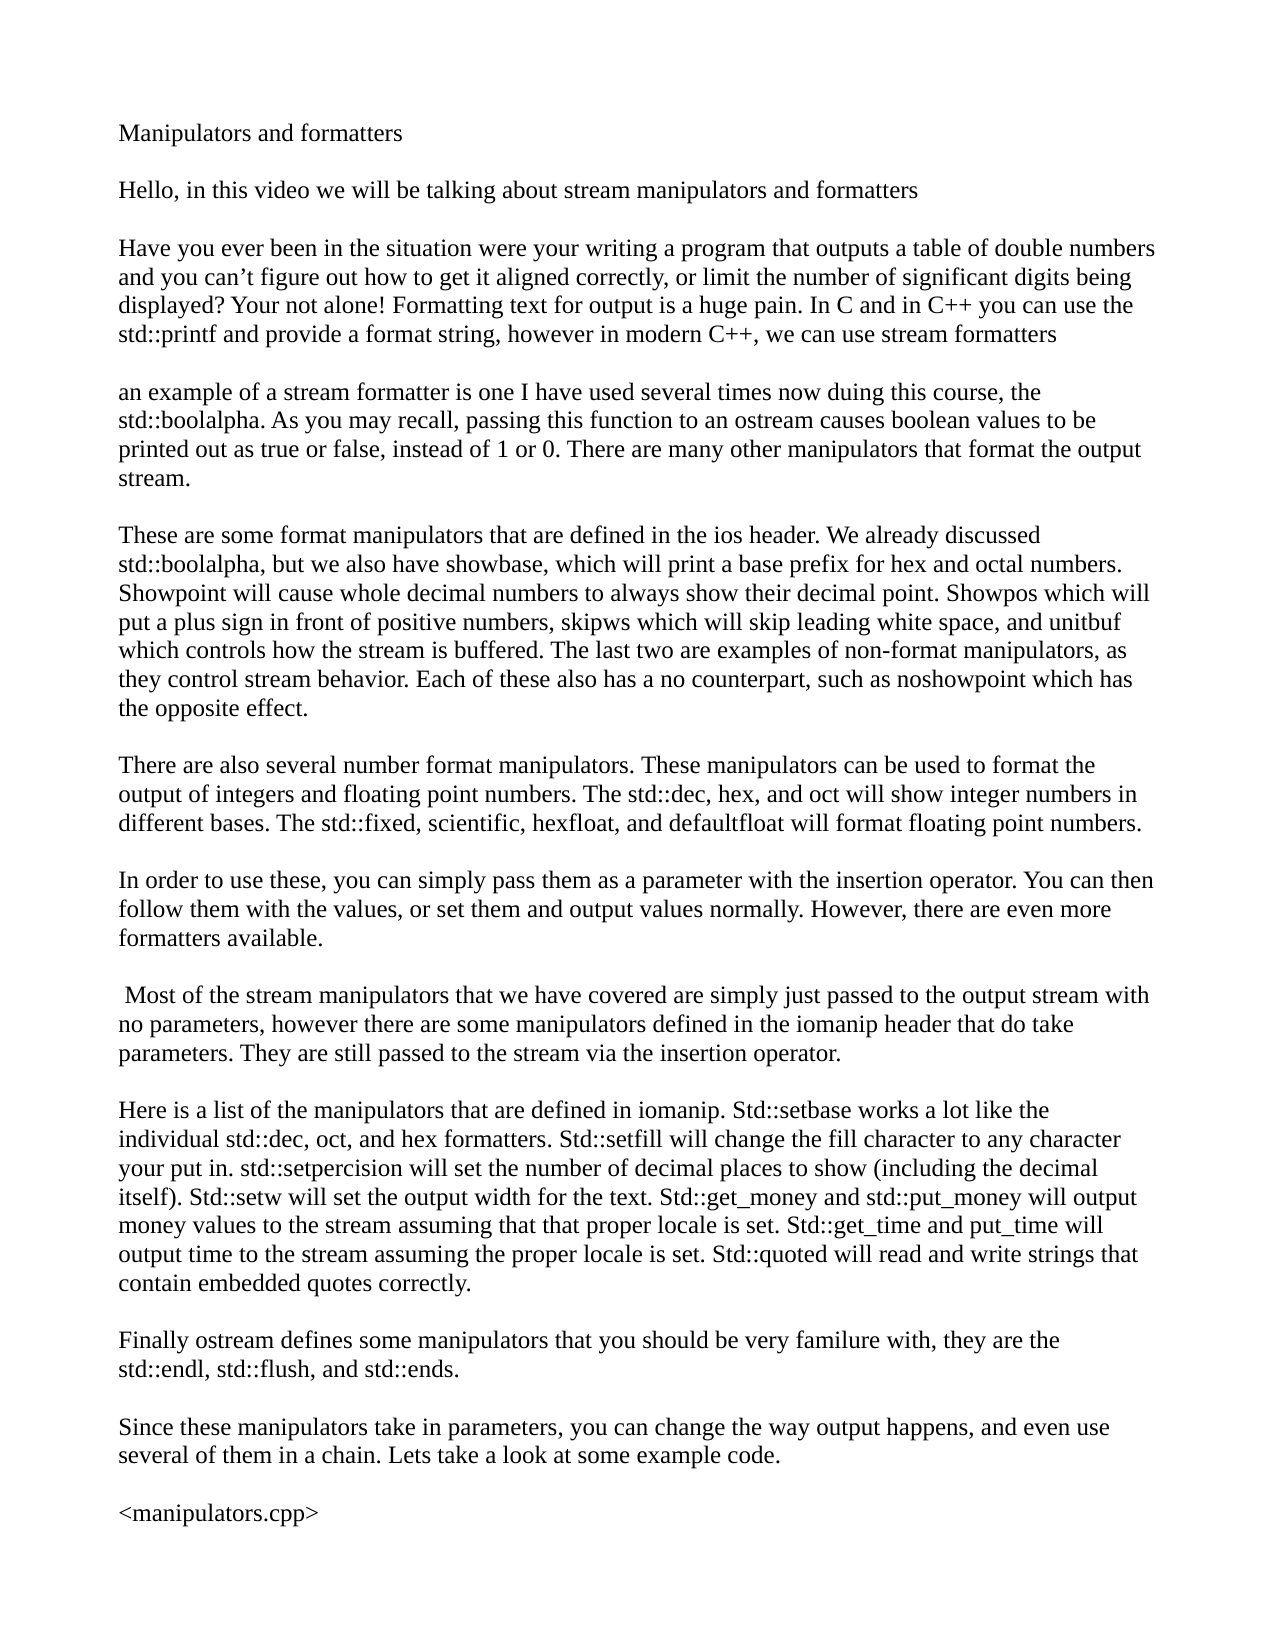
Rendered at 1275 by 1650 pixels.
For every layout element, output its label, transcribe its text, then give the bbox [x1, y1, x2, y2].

text <manipulators.cpp> [118, 1498, 1157, 1527]
text Most of the stream manipulators that we have covered are simply just passed to the output stream with no parameters, however there are some manipulators defined in the iomanip header that do take parameters. They are still passed to the stream via the insertion operator. [118, 981, 1157, 1067]
text These are some format manipulators that are defined in the ios header. We already discussed std::boolalpha, but we also have showbase, which will print a base prefix for hex and octal numbers. Showpoint will cause whole decimal numbers to always show their decimal point. Showpos which will put a plus sign in front of positive numbers, skipws which will skip leading white space, and unitbuf which controls how the stream is buffered. The last two are examples of non-format manipulators, as they control stream behavior. Each of these also has a no counterpart, such as noshowpoint which has the opposite effect. [118, 521, 1157, 722]
text Finally ostream defines some manipulators that you should be very familure with, they are the std::endl, std::flush, and std::ends. [118, 1326, 1157, 1383]
text Since these manipulators take in parameters, you can change the way output happens, and even use several of them in a chain. Lets take a look at some example code. [118, 1412, 1157, 1469]
text an example of a stream formatter is one I have used several times now duing this course, the std::boolalpha. As you may recall, passing this function to an ostream causes boolean values to be printed out as true or false, instead of 1 or 0. There are many other manipulators that format the output stream. [118, 377, 1157, 492]
text Hello, in this video we will be talking about stream manipulators and formatters [118, 176, 1157, 204]
text Here is a list of the manipulators that are defined in iomanip. Std::setbase works a lot like the individual std::dec, oct, and hex formatters. Std::setfill will change the fill character to any character your put in. std::setpercision will set the number of decimal places to show (including the decimal itself). Std::setw will set the output width for the text. Std::get_money and std::put_money will output money values to the stream assuming that that proper locale is set. Std::get_time and put_time will output time to the stream assuming the proper locale is set. Std::quoted will read and write strings that contain embedded quotes correctly. [118, 1096, 1157, 1297]
text There are also several number format manipulators. These manipulators can be used to format the output of integers and floating point numbers. The std::dec, hex, and oct will show integer numbers in different bases. The std::fixed, scientific, hexfloat, and defaultfloat will format floating point numbers. [118, 751, 1157, 837]
text In order to use these, you can simply pass them as a parameter with the insertion operator. You can then follow them with the values, or set them and output values normally. However, there are even more formatters available. [118, 866, 1157, 952]
text Manipulators and formatters [118, 118, 1157, 147]
text Have you ever been in the situation were your writing a program that outputs a table of double numbers and you can’t figure out how to get it aligned correctly, or limit the number of significant digits being displayed? Your not alone! Formatting text for output is a huge pain. In C and in C++ you can use the std::printf and provide a format string, however in modern C++, we can use stream formatters [118, 233, 1157, 348]
